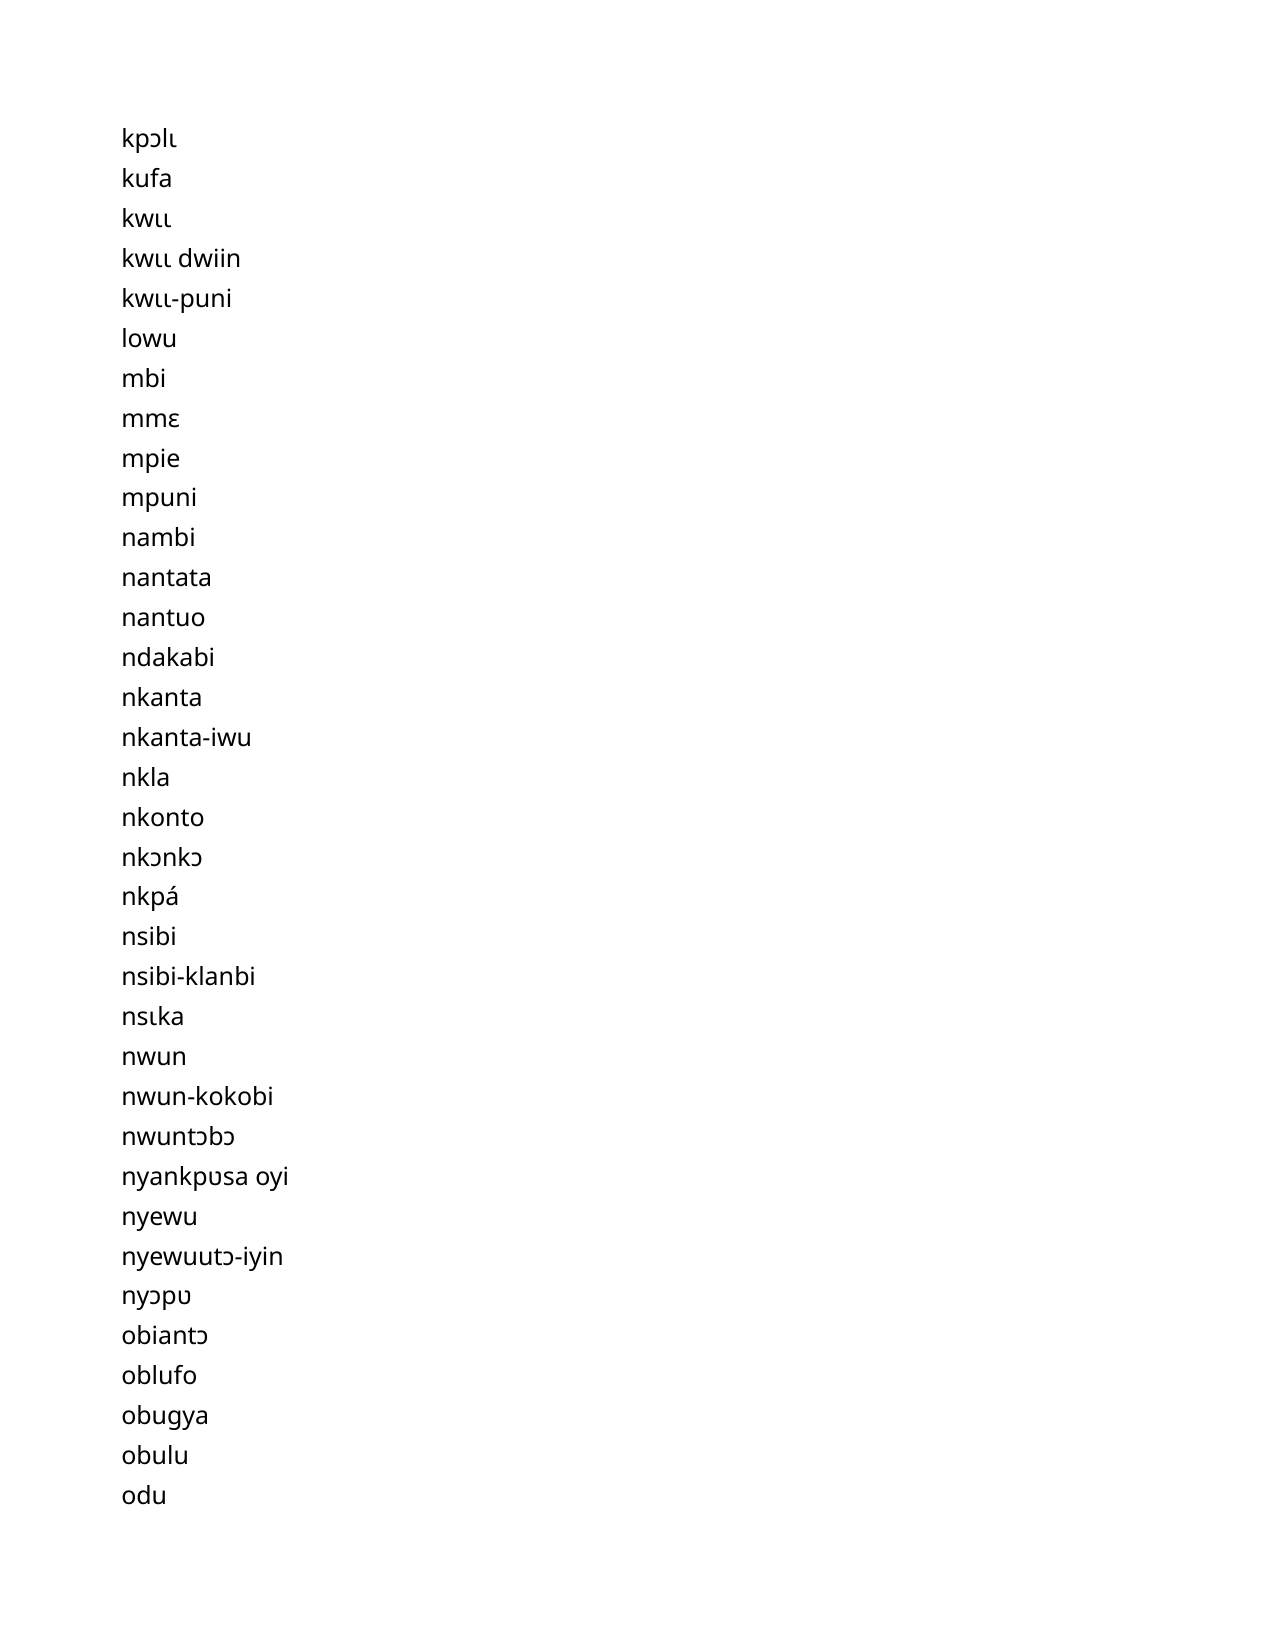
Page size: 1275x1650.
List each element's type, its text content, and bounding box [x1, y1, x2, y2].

table_cell [638, 437, 1157, 477]
table_cell [638, 956, 1157, 996]
table_cell mbi [118, 358, 637, 397]
table_cell [638, 637, 1157, 677]
table_cell nkonto [118, 796, 637, 836]
table_cell [638, 756, 1157, 796]
table_cell [638, 318, 1157, 357]
table_cell [638, 238, 1157, 278]
table_cell [638, 1275, 1157, 1315]
table_cell kwɩɩ [118, 198, 637, 238]
table_cell kpɔlɩ [118, 118, 637, 158]
table_cell mmɛ [118, 398, 637, 437]
table_cell kufa [118, 158, 637, 198]
table_cell [638, 836, 1157, 876]
table_cell mpie [118, 437, 637, 477]
table_cell [638, 278, 1157, 318]
table_cell obiantɔ [118, 1315, 637, 1355]
table_cell [638, 1116, 1157, 1155]
table_cell nwun [118, 1036, 637, 1076]
table_cell lowu [118, 318, 637, 357]
table_cell kwɩɩ dwiin [118, 238, 637, 278]
table_cell [638, 677, 1157, 717]
table_cell [638, 1395, 1157, 1435]
table_cell nyankpʋsa oyi [118, 1155, 637, 1195]
table_cell nsɩka [118, 996, 637, 1036]
table_cell nkanta-iwu [118, 717, 637, 756]
table_cell nkanta [118, 677, 637, 717]
table_cell [638, 118, 1157, 158]
table_cell obulu [118, 1435, 637, 1474]
table_cell [638, 1235, 1157, 1275]
table_cell [638, 1195, 1157, 1235]
table_cell nambi [118, 517, 637, 557]
table_cell [638, 1355, 1157, 1395]
table_cell nyewu [118, 1195, 637, 1235]
table_cell nwun-kokobi [118, 1076, 637, 1116]
table_cell [638, 557, 1157, 597]
table_cell [638, 717, 1157, 756]
table_cell nkla [118, 756, 637, 796]
table_cell [638, 1435, 1157, 1474]
table_cell [638, 1076, 1157, 1116]
table_cell [638, 198, 1157, 238]
table_cell nsibi-klanbi [118, 956, 637, 996]
table_cell odu [118, 1475, 637, 1514]
table_cell [638, 996, 1157, 1036]
table_cell nyewuutɔ-iyin [118, 1235, 637, 1275]
table_cell [638, 158, 1157, 198]
table_cell kwɩɩ-puni [118, 278, 637, 318]
table_cell nyɔpʋ [118, 1275, 637, 1315]
table_cell nkɔnkɔ [118, 836, 637, 876]
table_cell [638, 597, 1157, 637]
table_cell [638, 398, 1157, 437]
table_cell [638, 477, 1157, 517]
table_cell ndakabi [118, 637, 637, 677]
table_cell obugya [118, 1395, 637, 1435]
table_cell nsibi [118, 916, 637, 956]
table_cell [638, 1475, 1157, 1514]
table_cell nkpá [118, 876, 637, 916]
table_cell [638, 1155, 1157, 1195]
table_cell [638, 517, 1157, 557]
table_cell oblufo [118, 1355, 637, 1395]
table_cell [638, 916, 1157, 956]
table_cell mpuni [118, 477, 637, 517]
table_cell [638, 876, 1157, 916]
table_cell [638, 358, 1157, 397]
table_cell nwuntɔbɔ [118, 1116, 637, 1155]
table_cell [638, 1315, 1157, 1355]
table_cell [638, 1036, 1157, 1076]
table_cell [638, 796, 1157, 836]
table_cell nantata [118, 557, 637, 597]
table_cell nantuo [118, 597, 637, 637]
